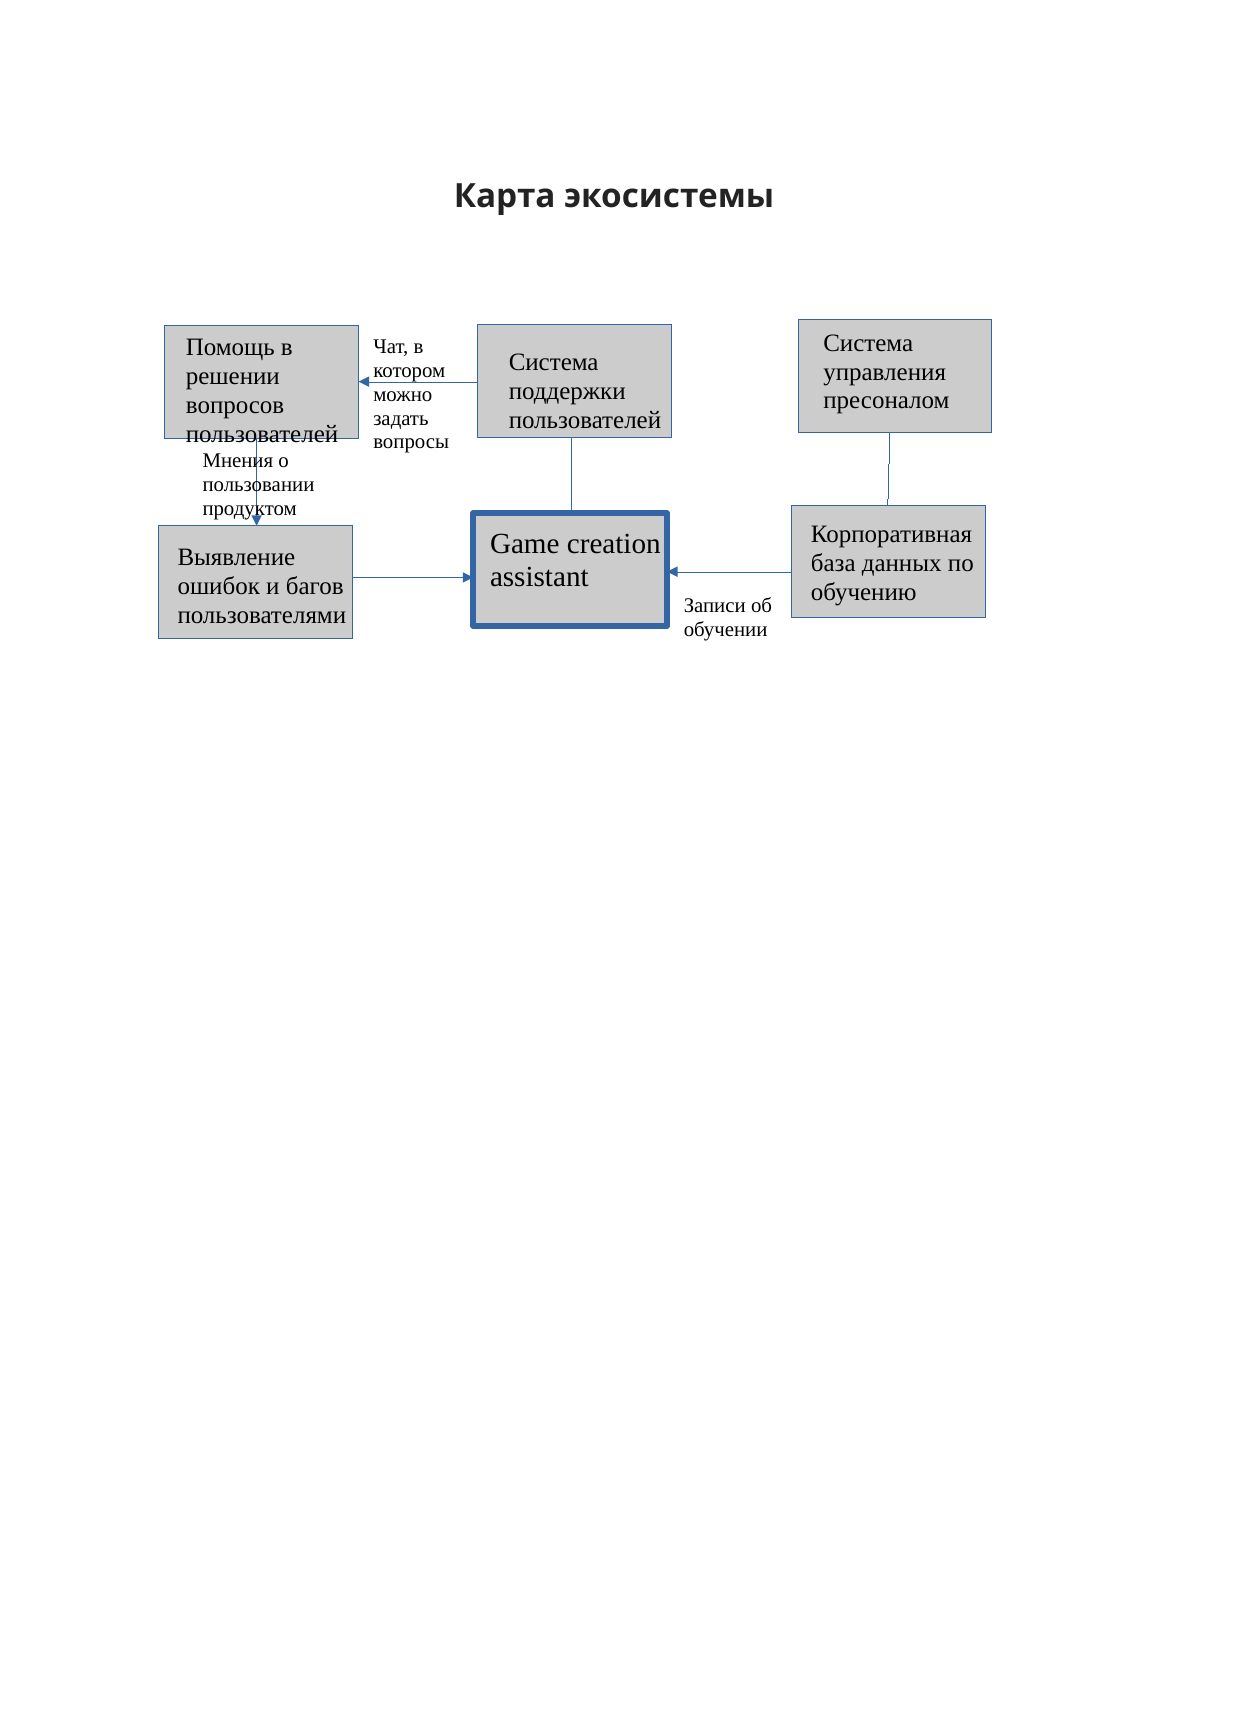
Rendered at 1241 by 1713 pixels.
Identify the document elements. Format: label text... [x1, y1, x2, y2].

subtitle Карта экосистемы [118, 172, 1109, 218]
